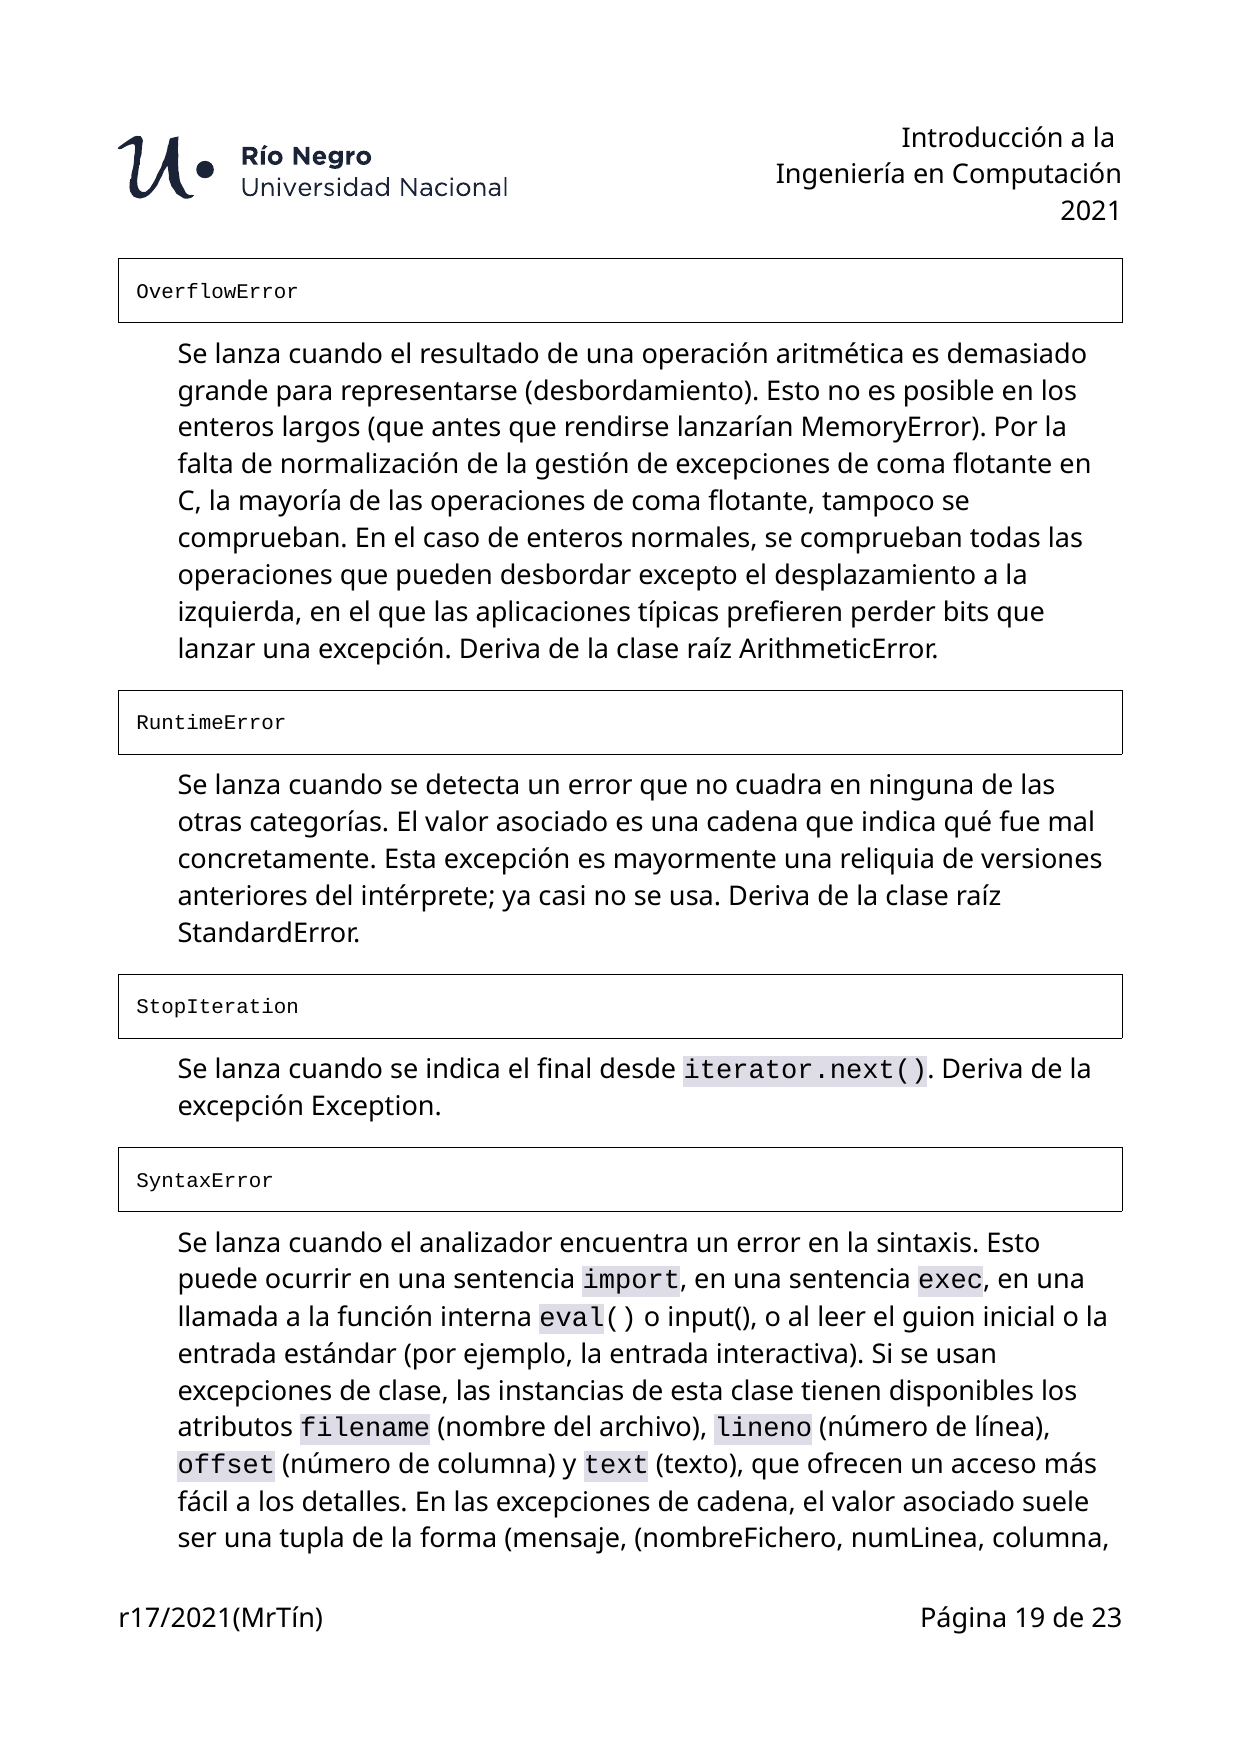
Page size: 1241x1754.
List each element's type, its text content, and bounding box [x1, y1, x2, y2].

text RuntimeError [119, 691, 1122, 754]
list Se lanza cuando se detecta un error que no cuadra en ninguna de las otras categorías. El valor asociado es una cadena que indica qué fue mal concretamente. Esta excepción es mayormente una reliquia de versiones anteriores del intérprete; ya casi no se usa. Deriva de la clase raíz StandardError. [177, 766, 1122, 950]
list Se lanza cuando el resultado de una operación aritmética es demasiado grande para representarse (desbordamiento). Esto no es posible en los enteros largos (que antes que rendirse lanzarían MemoryError). Por la falta de normalización de la gestión de excepciones de coma flotante en C, la mayoría de las operaciones de coma flotante, tampoco se comprueban. En el caso de enteros normales, se comprueban todas las operaciones que pueden desbordar excepto el desplazamiento a la izquierda, en el que las aplicaciones típicas prefieren perder bits que lanzar una excepción. Deriva de la clase raíz ArithmeticError. [177, 334, 1122, 666]
text OverflowError [119, 259, 1122, 322]
text StopIteration [119, 975, 1122, 1038]
list Se lanza cuando el analizador encuentra un error en la sintaxis. Esto puede ocurrir en una sentencia import, en una sentencia exec, en una llamada a la función interna eval() o input(), o al leer el guion inicial o la entrada estándar (por ejemplo, la entrada interactiva). Si se usan excepciones de clase, las instancias de esta clase tienen disponibles los atributos filename (nombre del archivo), lineno (número de línea), offset (número de columna) y text (texto), que ofrecen un acceso más fácil a los detalles. En las excepciones de cadena, el valor asociado suele ser una tupla de la forma (mensaje, (nombreFichero, numLinea, columna, [177, 1223, 1122, 1556]
text SyntaxError [119, 1148, 1122, 1211]
list Se lanza cuando se indica el final desde iterator.next(). Deriva de la excepción Exception. [177, 1049, 1122, 1123]
